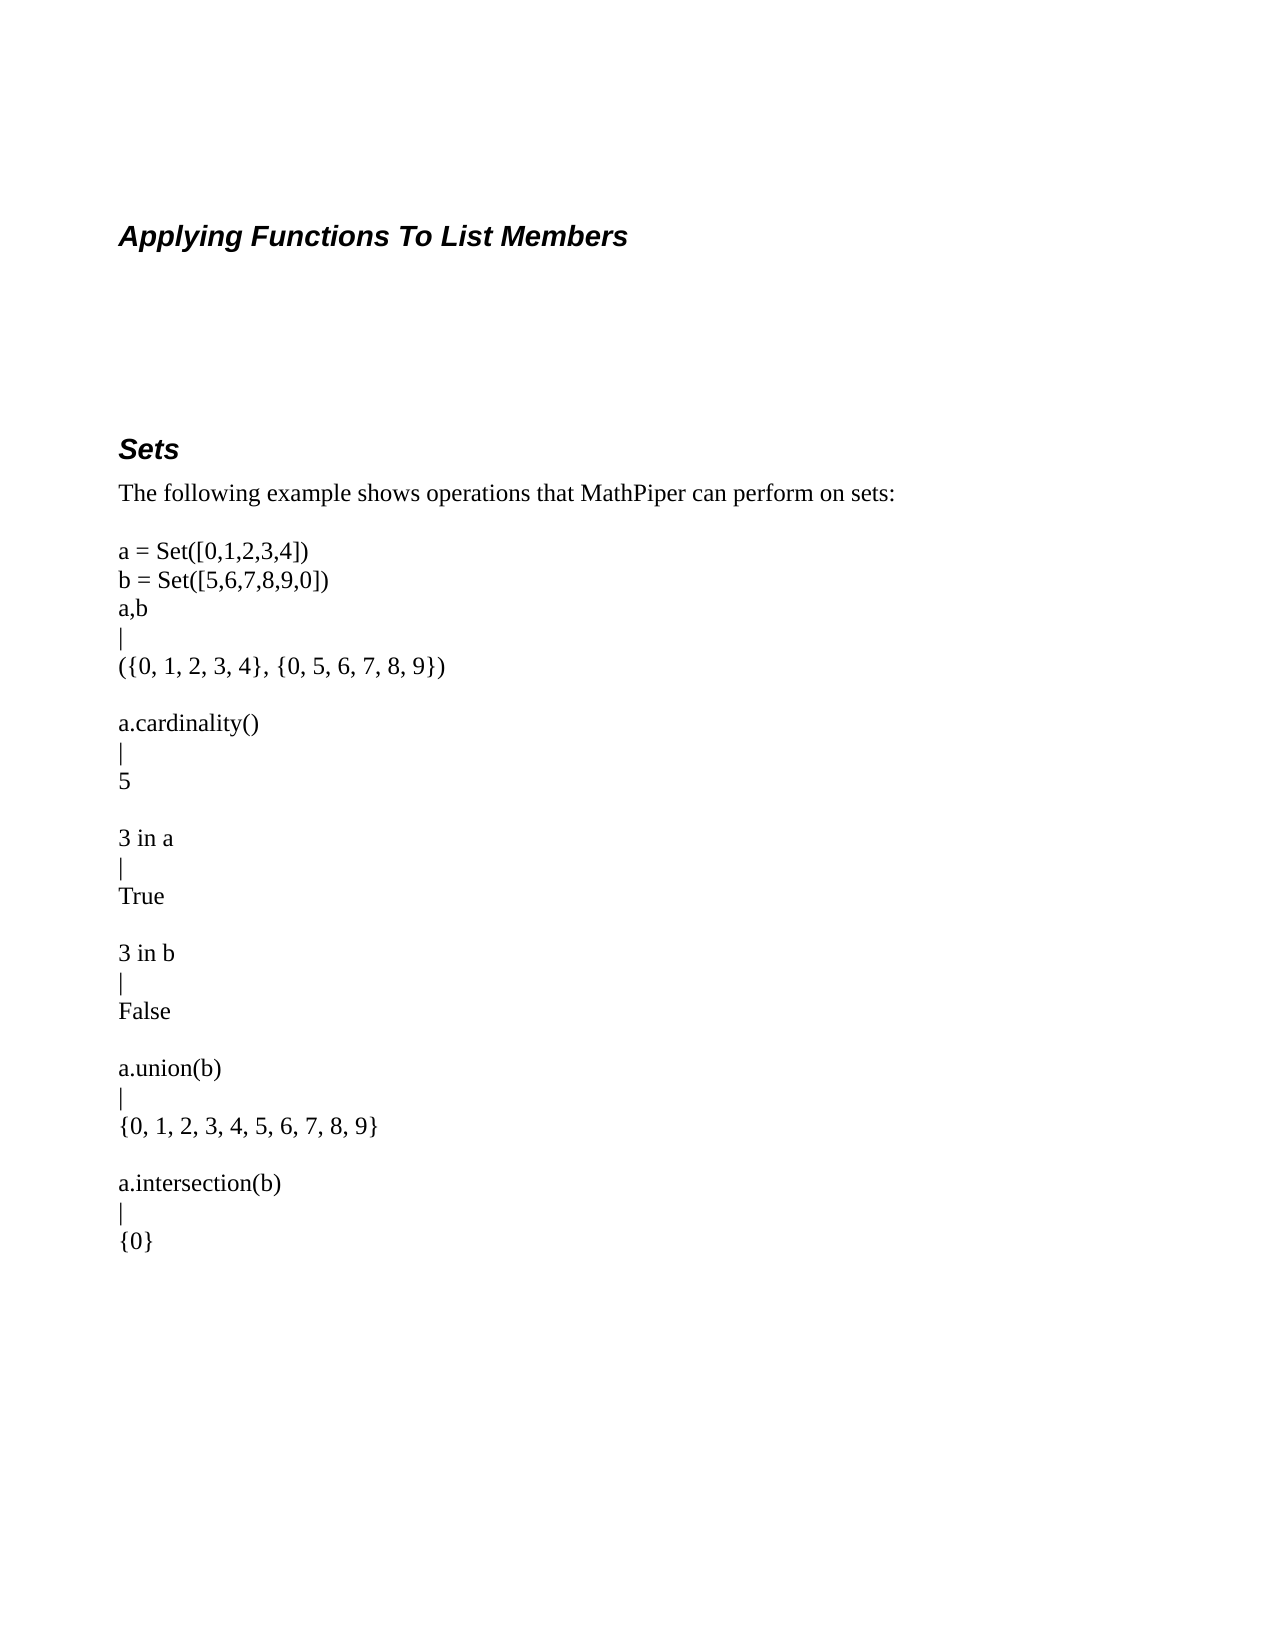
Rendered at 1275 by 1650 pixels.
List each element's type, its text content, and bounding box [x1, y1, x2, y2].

text The following example shows operations that MathPiper can perform on sets: [118, 478, 1157, 507]
text 3 in a [118, 823, 1157, 852]
text a,b [118, 593, 1157, 622]
text {0, 1, 2, 3, 4, 5, 6, 7, 8, 9} [118, 1111, 1157, 1140]
text | [118, 967, 1157, 996]
subtitle Applying Functions To List Members [118, 219, 1157, 253]
text | [118, 1197, 1157, 1226]
text b = Set([5,6,7,8,9,0]) [118, 565, 1157, 593]
text {0} [118, 1226, 1157, 1255]
text ({0, 1, 2, 3, 4}, {0, 5, 6, 7, 8, 9}) [118, 651, 1157, 680]
text a.intersection(b) [118, 1168, 1157, 1197]
text | [118, 1082, 1157, 1111]
text | [118, 852, 1157, 881]
text a = Set([0,1,2,3,4]) [118, 536, 1157, 565]
text | [118, 622, 1157, 651]
text 5 [118, 766, 1157, 795]
text | [118, 737, 1157, 766]
text 3 in b [118, 938, 1157, 967]
text a.union(b) [118, 1053, 1157, 1082]
text False [118, 996, 1157, 1025]
text a.cardinality() [118, 708, 1157, 737]
text True [118, 881, 1157, 910]
subtitle Sets [118, 432, 1157, 466]
